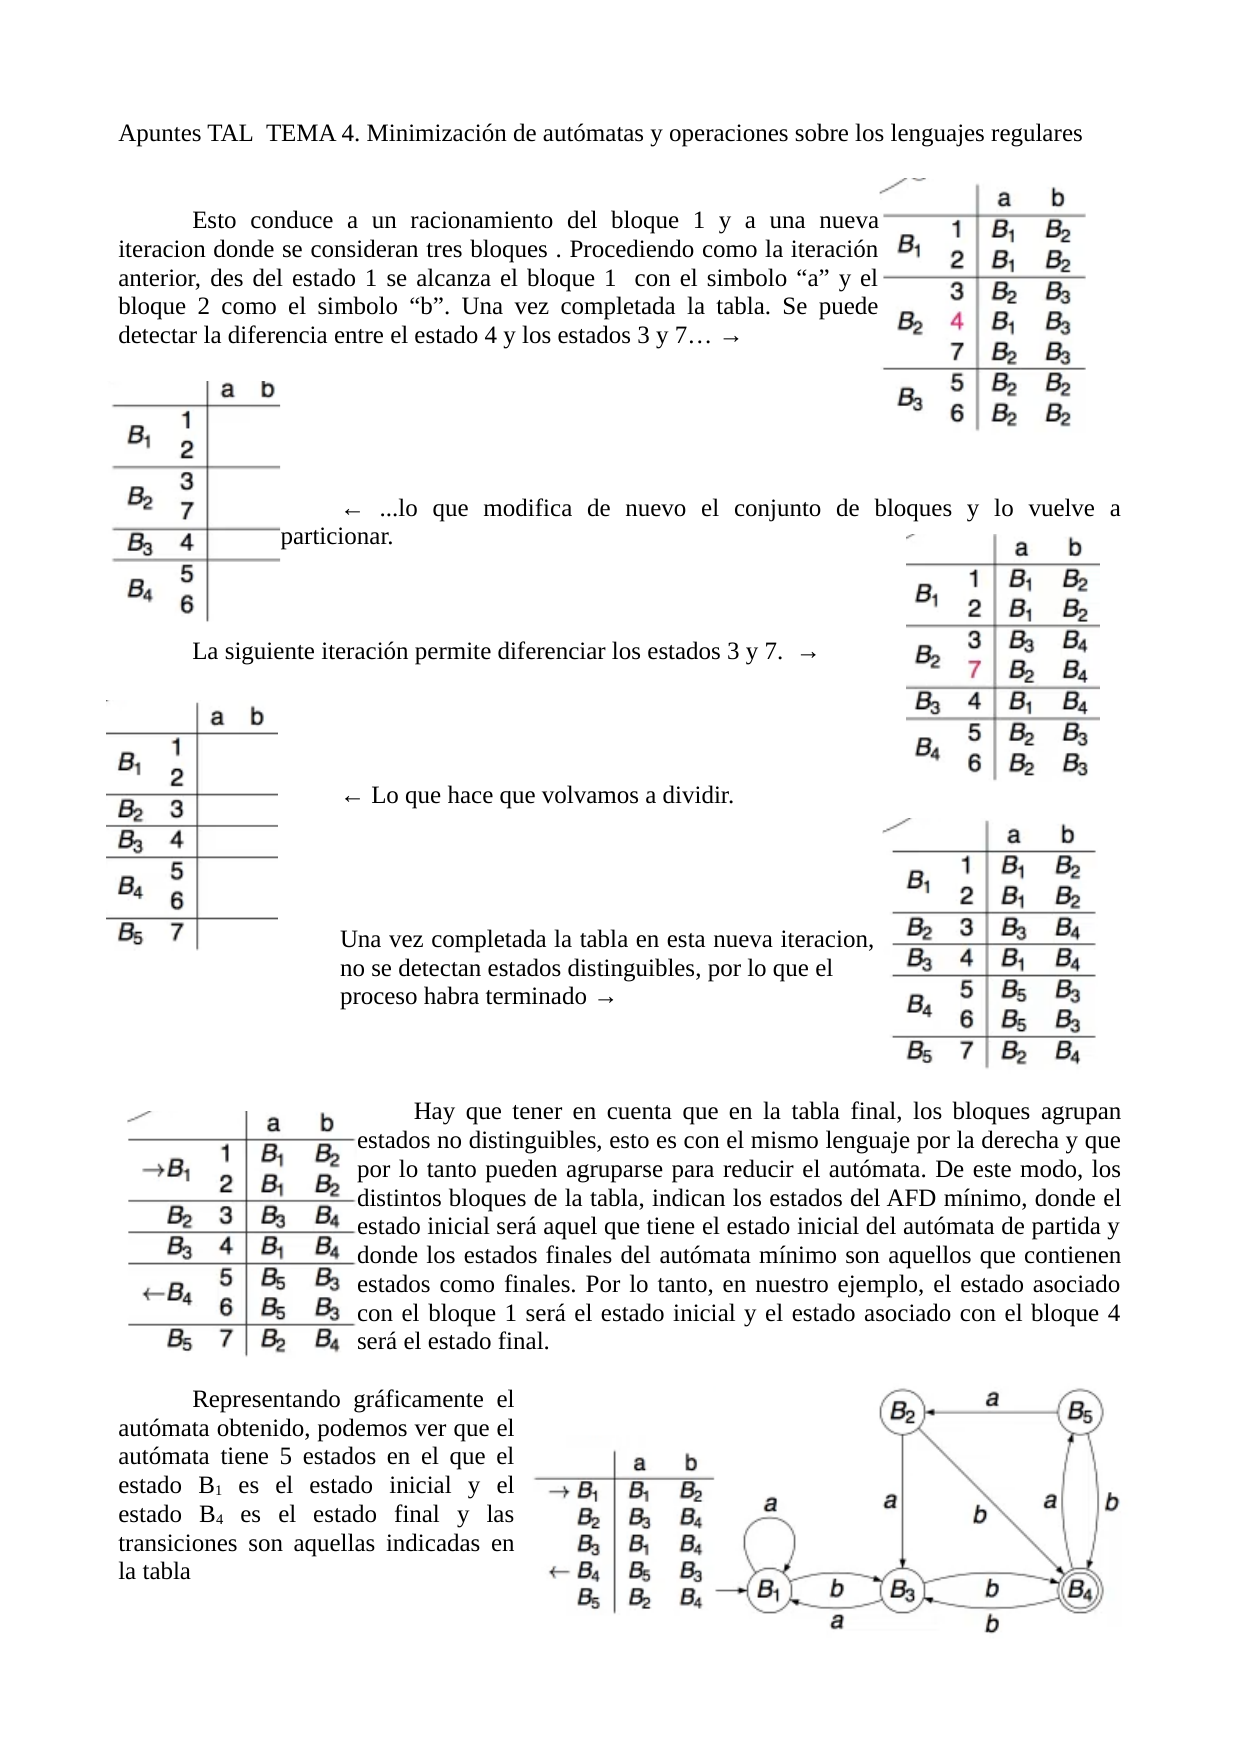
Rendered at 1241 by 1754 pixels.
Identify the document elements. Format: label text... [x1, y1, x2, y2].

text Esto conduce a un racionamiento del bloque 1 y a una nueva iteracion donde se consideran tres bloques . Procediendo como la iteración anterior, des del estado 1 se alcanza el bloque 1 con el simbolo “a” y el bloque 2 como el simbolo “b”. Una vez completada la tabla. Se puede detectar la diferencia entre el estado 4 y los estados 3 y 7… → [118, 205, 879, 349]
text ← Lo que hace que volvamos a dividir. [278, 780, 1122, 809]
picture [879, 178, 1086, 439]
picture [106, 700, 278, 965]
text Hay que tener en cuenta que en la tabla final, los bloques agrupan estados no distinguibles, esto es con el mismo lenguaje por la derecha y que por lo tanto pueden agruparse para reducir el autómata. De este modo, los distintos bloques de la tabla, indican los estados del AFD mínimo, donde el estado inicial será aquel que tiene el estado inicial del autómata de partida y donde los estados finales del autómata mínimo son aquellos que contienen estados como finales. Por lo tanto, en nuestro ejemplo, el estado asociado con el bloque 1 será el estado inicial y el estado asociado con el bloque 4 será el estado final. [118, 1096, 1122, 1355]
text La siguiente iteración permite diferenciar los estados 3 y 7. → [118, 636, 906, 665]
text ← ...lo que modifica de nuevo el conjunto de bloques y lo vuelve a particionar. [281, 493, 1122, 550]
picture [906, 534, 1100, 788]
picture [106, 381, 281, 631]
picture [127, 1111, 357, 1365]
picture [514, 1381, 1132, 1645]
picture [882, 818, 1099, 1074]
text Una vez completada la tabla en esta nueva iteracion, no se detectan estados distinguibles, por lo que el proceso habra terminado → [118, 924, 882, 1010]
text Representando gráficamente el autómata obtenido, podemos ver que el autómata tiene 5 estados en el que el estado B1 es el estado inicial y el estado B4 es el estado final y las transiciones son aquellas indicadas en la tabla [118, 1384, 514, 1585]
